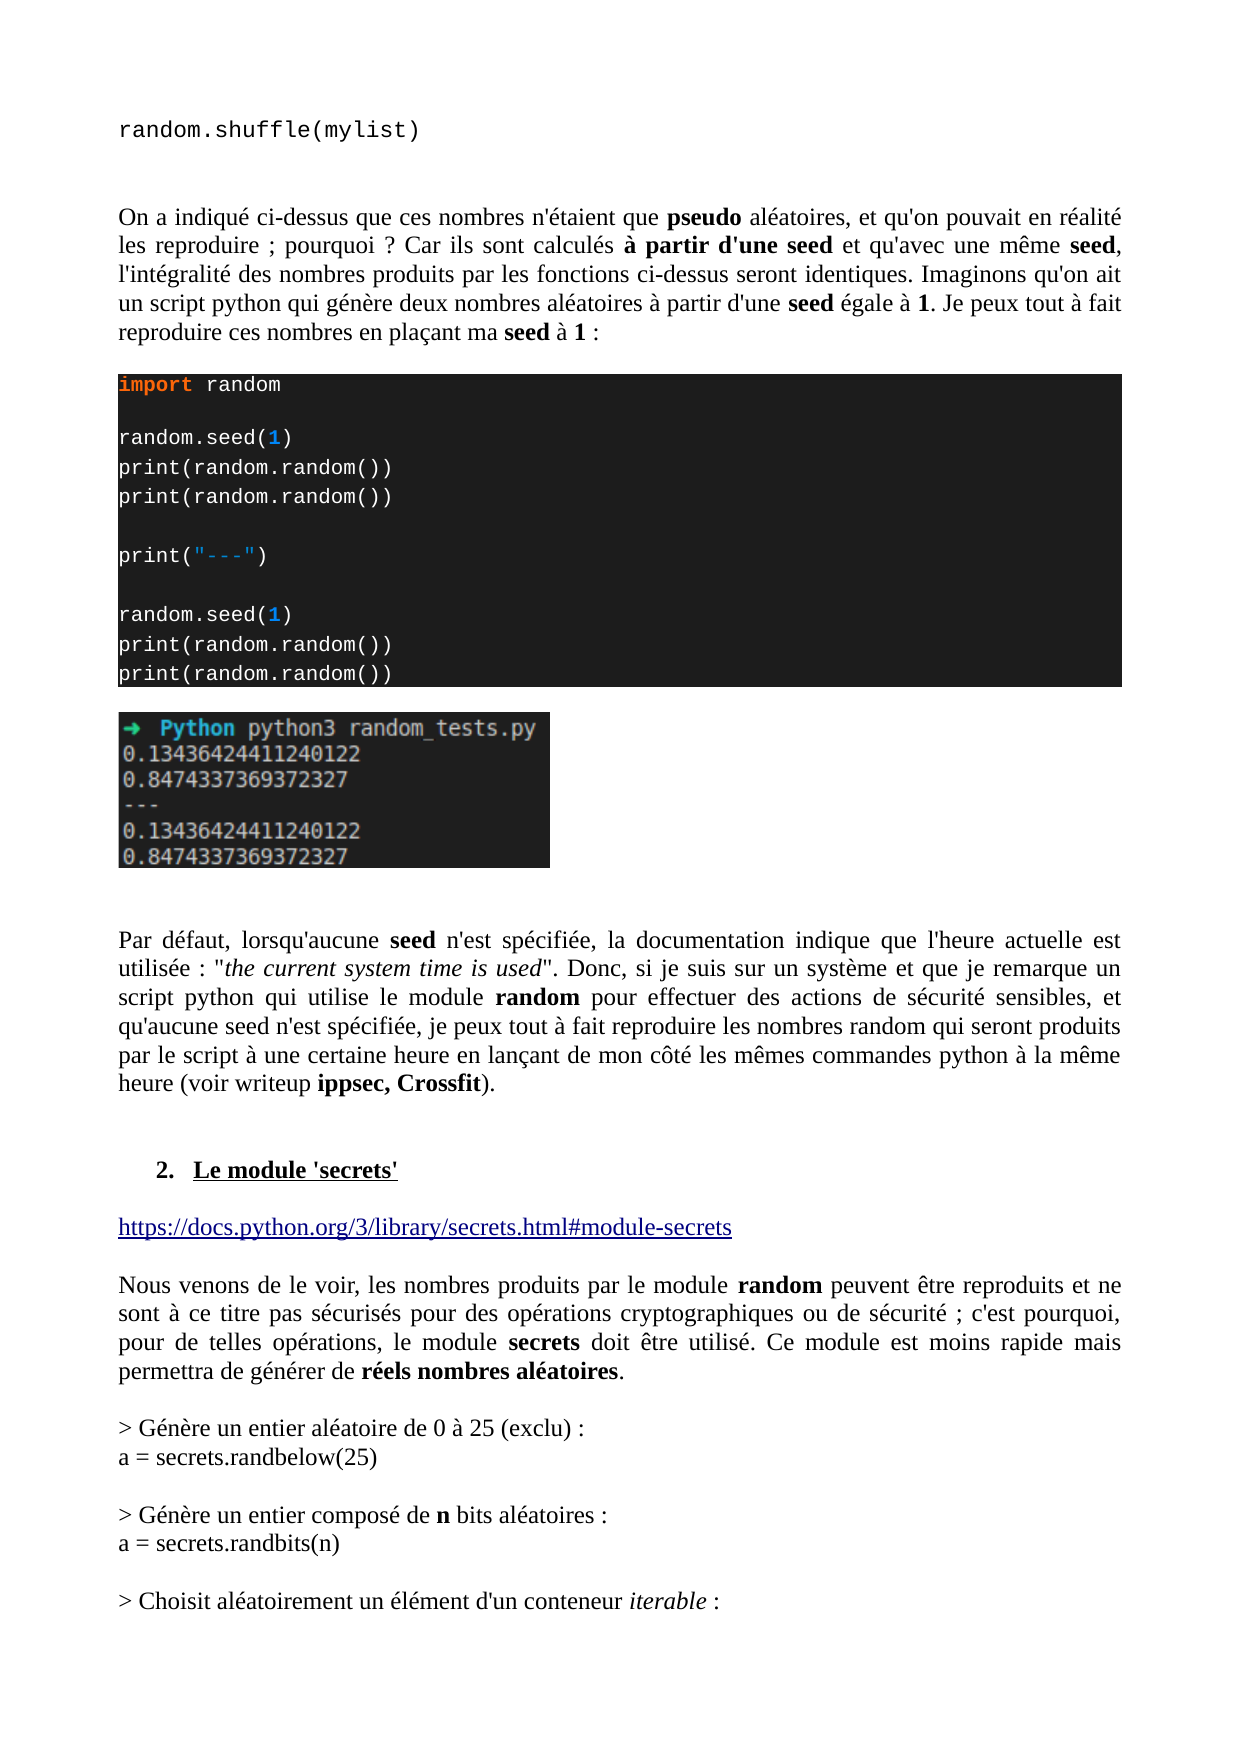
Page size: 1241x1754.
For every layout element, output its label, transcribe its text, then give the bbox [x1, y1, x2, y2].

text print(random.random()) [118, 633, 1122, 657]
text print(random.random()) [118, 486, 1122, 510]
text print("---") [118, 545, 1122, 569]
list Le module 'secrets' [156, 1155, 1122, 1183]
text random.seed(1) [118, 427, 1122, 451]
text a = secrets.randbelow(25) [118, 1442, 1122, 1471]
text a = secrets.randbits(n) [118, 1528, 1122, 1557]
text > Choisit aléatoirement un élément d'un conteneur iterable : [118, 1586, 1122, 1615]
text Nous venons de le voir, les nombres produits par le module random peuvent être reproduits et ne sont à ce titre pas sécurisés pour des opérations cryptographiques ou de sécurité ; c'est pourquoi, pour de telles opérations, le module secrets doit être utilisé. Ce module est moins rapide mais permettra de générer de réels nombres aléatoires. [118, 1270, 1122, 1385]
text print(random.random()) [118, 663, 1122, 687]
text https://docs.python.org/3/library/secrets.html#module-secrets [118, 1212, 1122, 1241]
text random.seed(1) [118, 604, 1122, 628]
text On a indiqué ci-dessus que ces nombres n'étaient que pseudo aléatoires, et qu'on pouvait en réalité les reproduire ; pourquoi ? Car ils sont calculés à partir d'une seed et qu'avec une même seed, l'intégralité des nombres produits par les fonctions ci-dessus seront identiques. Imaginons qu'on ait un script python qui génère deux nombres aléatoires à partir d'une seed égale à 1. Je peux tout à fait reproduire ces nombres en plaçant ma seed à 1 : [118, 202, 1122, 345]
text print(random.random()) [118, 457, 1122, 480]
text import random [118, 374, 1122, 398]
text > Génère un entier composé de n bits aléatoires : [118, 1500, 1122, 1528]
text > Génère un entier aléatoire de 0 à 25 (exclu) : [118, 1413, 1122, 1442]
text Par défaut, lorsqu'aucune seed n'est spécifiée, la documentation indique que l'heure actuelle est utilisée : "the current system time is used". Donc, si je suis sur un système et que je remarque un script python qui utilise le module random pour effectuer des actions de sécurité sensibles, et qu'aucune seed n'est spécifiée, je peux tout à fait reproduire les nombres random qui seront produits par le script à une certaine heure en lançant de mon côté les mêmes commandes python à la même heure (voir writeup ippsec, Crossfit). [118, 925, 1122, 1097]
text random.shuffle(mylist) [118, 118, 1122, 144]
